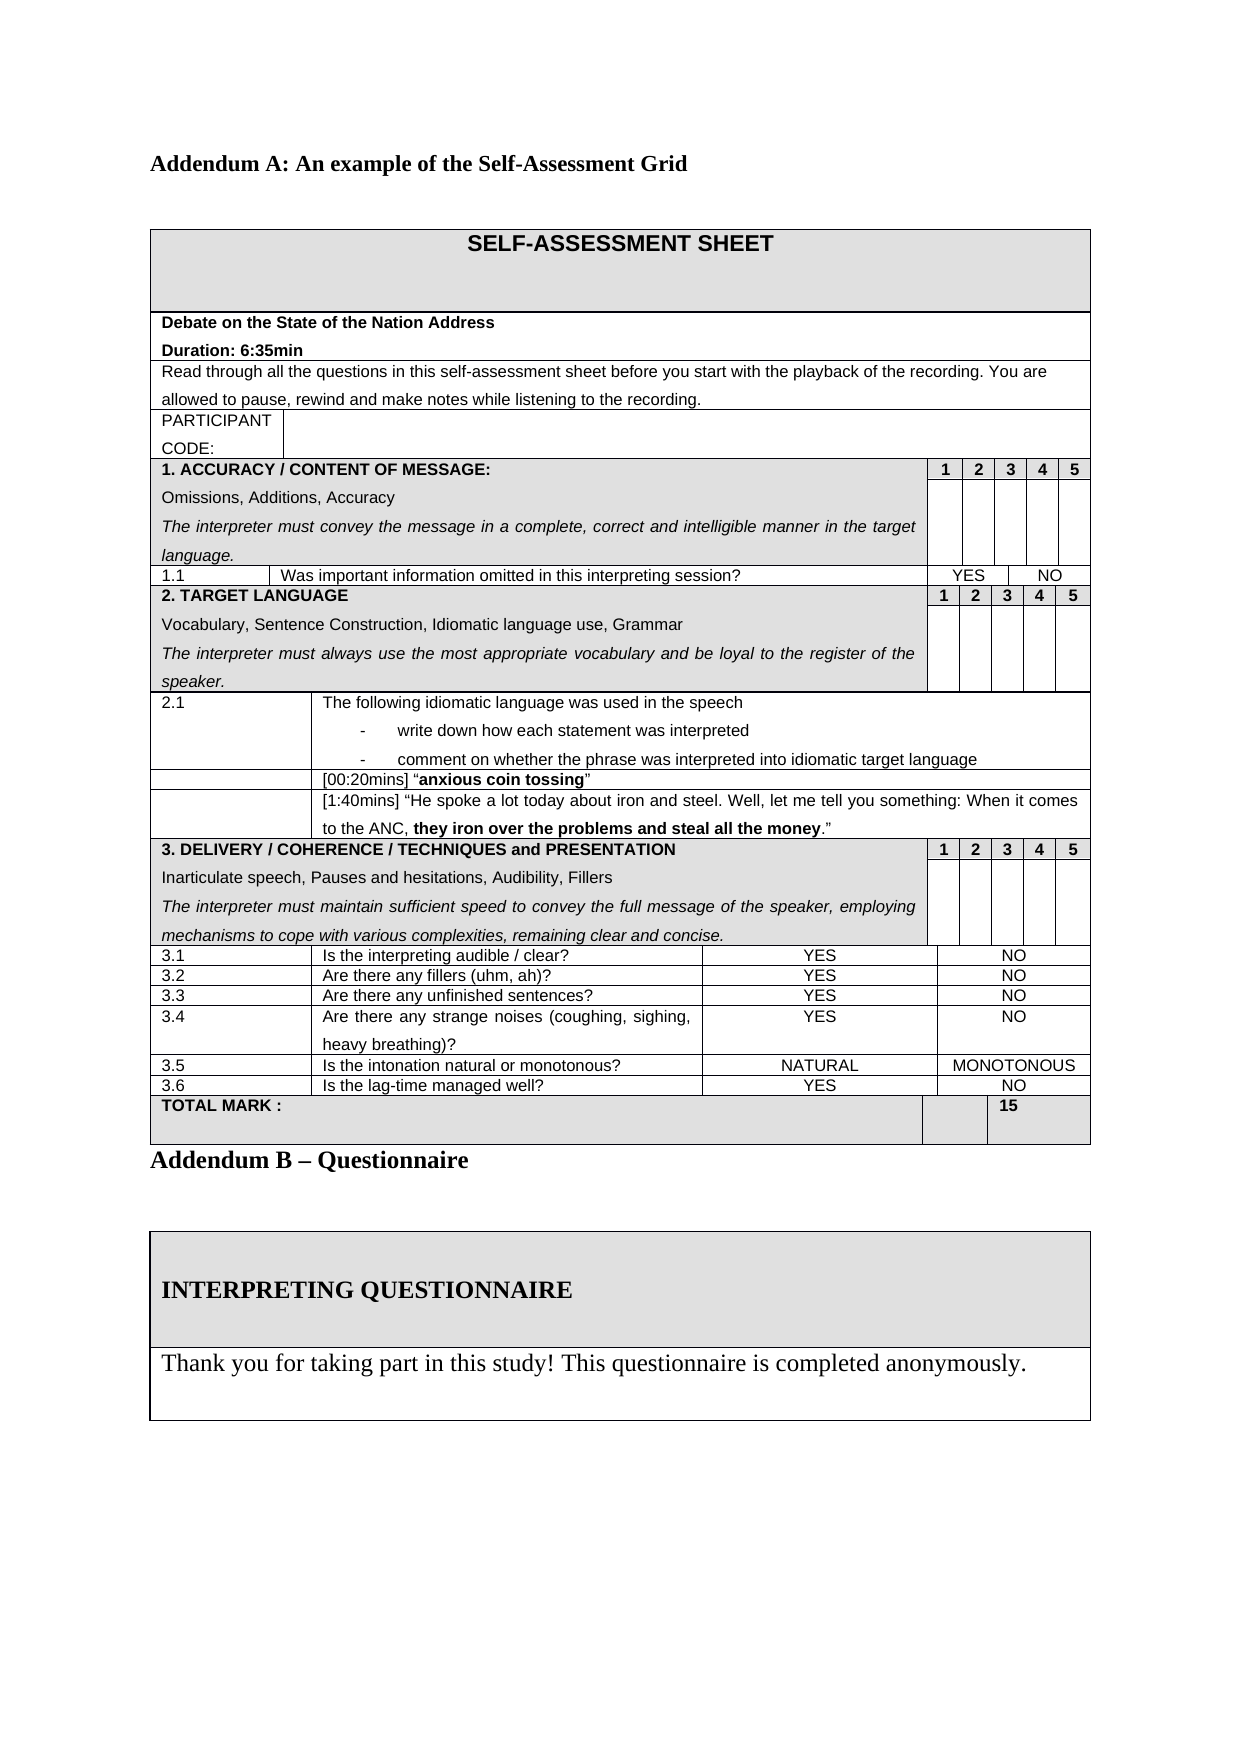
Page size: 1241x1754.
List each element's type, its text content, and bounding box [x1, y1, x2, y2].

table_cell NO [938, 966, 1090, 985]
table_cell MONOTONOUS [938, 1055, 1090, 1074]
table_cell YES [703, 986, 937, 1005]
table_cell 5 [1059, 459, 1090, 478]
table_cell [151, 770, 311, 789]
table_cell [1056, 606, 1090, 691]
table_cell YES [703, 1006, 937, 1054]
table_cell Is the interpreting audible / clear? [312, 946, 702, 965]
table_cell 3.6 [151, 1076, 311, 1095]
table_cell 2.1 [151, 693, 311, 769]
table_cell 3 [992, 839, 1023, 858]
table_cell [00:20mins] “anxious coin tossing” [312, 770, 1090, 789]
table_cell 2 [960, 839, 991, 858]
table_cell Is the lag-time managed well? [312, 1076, 702, 1095]
table_cell Is the intonation natural or monotonous? [312, 1055, 702, 1074]
table_cell [1024, 860, 1055, 945]
table_cell Debate on the State of the Nation Address Duration: 6:35min [151, 313, 1090, 360]
table_cell 2. TARGET LANGUAGE Vocabulary, Sentence Construction, Idiomatic language use, Grammar The interpreter must always use the most appropriate vocabulary and be loyal to the register of the speaker. [151, 586, 927, 691]
table_cell 3.1 [151, 946, 311, 965]
table_cell YES [928, 566, 1008, 585]
table_cell NATURAL [703, 1055, 937, 1074]
table_cell 1 [928, 459, 962, 478]
table_cell NO [938, 1006, 1090, 1054]
table_cell 3.4 [151, 1006, 311, 1054]
table_cell Read through all the questions in this self-assessment sheet before you start with the playback of the recording. You are allowed to pause, rewind and make notes while listening to the recording. [151, 361, 1090, 409]
table_cell 4 [1027, 459, 1058, 478]
table_cell Are there any unfinished sentences? [312, 986, 702, 1005]
table_cell 4 [1024, 586, 1055, 605]
table_cell 3.5 [151, 1055, 311, 1074]
table_cell 3 [995, 459, 1026, 478]
text Addendum A: An example of the Self-Assessment Grid [150, 150, 1090, 176]
table_cell [1024, 606, 1055, 691]
table_cell 2 [963, 459, 994, 478]
table_cell NO [938, 946, 1090, 965]
table_cell Was important information omitted in this interpreting session? [270, 566, 927, 585]
table_cell 1.1 [151, 566, 269, 585]
table_cell 1. ACCURACY / CONTENT OF MESSAGE: Omissions, Additions, Accuracy The interpreter must convey the message in a complete, correct and intelligible manner in the target language. [151, 459, 927, 565]
table_cell 4 [1024, 839, 1055, 858]
table_cell The following idiomatic language was used in the speech write down how each statement was interpreted comment on whether the phrase was interpreted into idiomatic target language [312, 693, 1090, 769]
table_cell [963, 480, 994, 565]
table_cell Are there any strange noises (coughing, sighing, heavy breathing)? [312, 1006, 702, 1054]
table_cell [1027, 480, 1058, 565]
table_cell [928, 606, 959, 691]
table_cell [960, 860, 991, 945]
table_cell Thank you for taking part in this study! This questionnaire is completed anonymously. [151, 1348, 1090, 1420]
table_cell 2 [960, 586, 991, 605]
table_cell 5 [1056, 586, 1090, 605]
table_header INTERPRETING QUESTIONNAIRE [151, 1232, 1090, 1347]
table_cell 3.2 [151, 966, 311, 985]
text Addendum B – Questionnaire [150, 1145, 1090, 1173]
table_cell [928, 480, 962, 565]
table_cell [1059, 480, 1090, 565]
table_cell NO [938, 1076, 1090, 1095]
table_cell 15 [988, 1096, 1090, 1144]
table_cell [923, 1096, 987, 1144]
table_cell YES [703, 946, 937, 965]
table_cell NO [938, 986, 1090, 1005]
table_cell PARTICIPANT CODE: [151, 410, 283, 458]
table_cell [928, 860, 959, 945]
table_cell YES [703, 966, 937, 985]
table_cell Are there any fillers (uhm, ah)? [312, 966, 702, 985]
table_cell 1 [928, 839, 959, 858]
table_cell [1:40mins] “He spoke a lot today about iron and steel. Well, let me tell you something: When it comes to the ANC, they iron over the problems and steal all the money.” [312, 790, 1090, 838]
table_cell [151, 790, 311, 838]
table_cell YES [703, 1076, 937, 1095]
table_cell NO [1009, 566, 1090, 585]
table_cell 3.3 [151, 986, 311, 1005]
table_cell [1056, 860, 1090, 945]
table_cell 3 [992, 586, 1023, 605]
table_cell [960, 606, 991, 691]
table_cell 3. DELIVERY / COHERENCE / TECHNIQUES and PRESENTATION Inarticulate speech, Pauses and hesitations, Audibility, Fillers The interpreter must maintain sufficient speed to convey the full message of the speaker, employing mechanisms to cope with various complexities, remaining clear and concise. [151, 839, 927, 945]
table_cell TOTAL MARK : [151, 1096, 922, 1144]
table_cell [995, 480, 1026, 565]
table_cell [992, 860, 1023, 945]
table_header SELF-ASSESSMENT SHEET [151, 230, 1090, 311]
table_cell 5 [1056, 839, 1090, 858]
table_cell [992, 606, 1023, 691]
table_cell 1 [928, 586, 959, 605]
table_cell [284, 410, 1090, 458]
